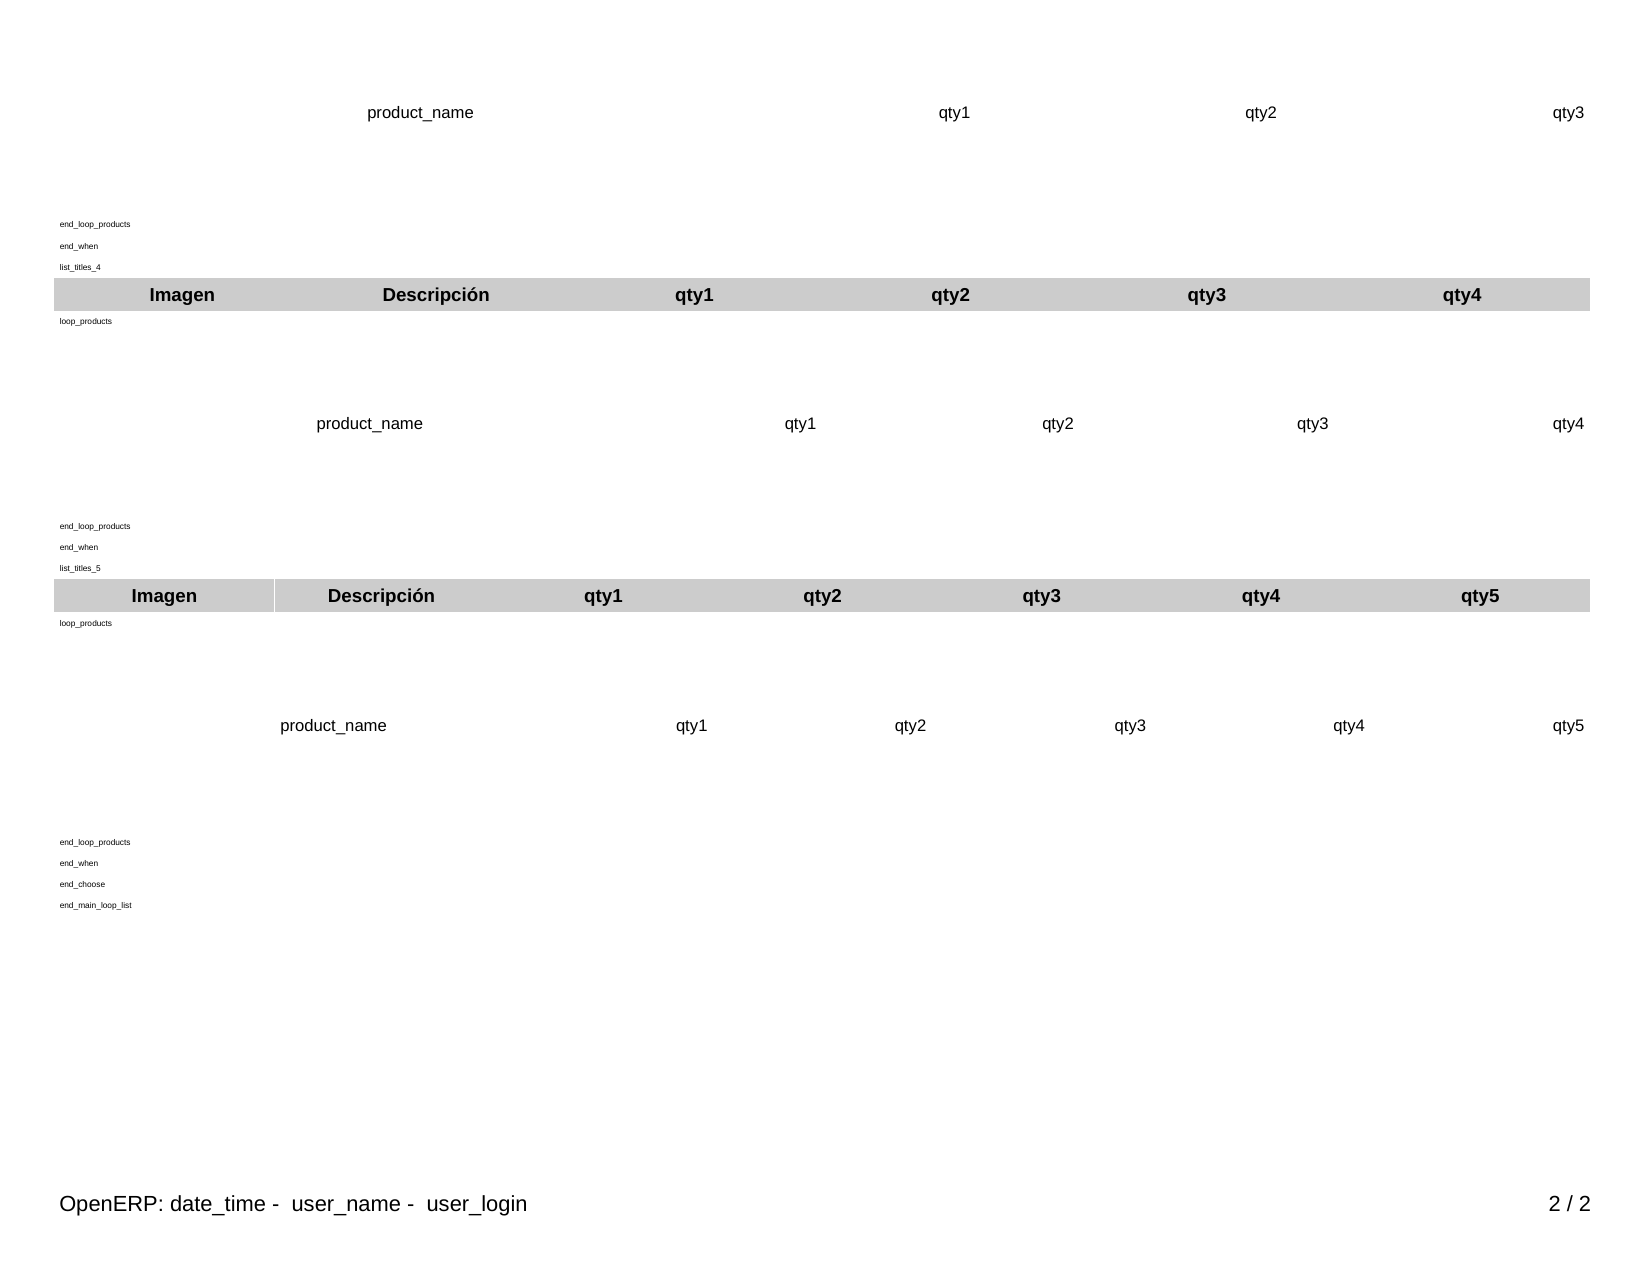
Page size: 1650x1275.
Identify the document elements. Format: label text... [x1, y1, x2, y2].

table_cell qty4 [1334, 278, 1590, 311]
table_cell end_when [54, 235, 1590, 257]
table_cell qty1 [566, 278, 822, 311]
table_cell product_name [311, 332, 566, 516]
table_cell end_loop_products [54, 832, 1590, 853]
table_cell list_titles_5 [54, 558, 1590, 579]
table_cell end_loop_products [54, 516, 1590, 537]
table_cell list_titles_4 [54, 257, 1590, 278]
table_cell qty3 [1282, 59, 1590, 214]
table_cell qty3 [1079, 278, 1334, 311]
table_cell qty2 [822, 278, 1079, 311]
table_cell end_main_loop_list [54, 895, 1590, 916]
table_cell end_when [54, 853, 1590, 874]
table_cell qty4 [1334, 332, 1590, 516]
table_cell end_loop_products [54, 214, 1590, 235]
table_cell qty1 [493, 579, 713, 612]
table_cell qty2 [713, 634, 932, 832]
table_cell qty2 [822, 332, 1079, 516]
table_cell qty3 [932, 579, 1151, 612]
table_cell Imagen [54, 579, 274, 612]
table_cell qty1 [669, 59, 976, 214]
table_cell loop_products [54, 311, 1590, 332]
table_cell qty2 [976, 59, 1282, 214]
table_cell [54, 332, 311, 516]
table_cell [54, 59, 361, 214]
table_cell end_choose [54, 874, 1590, 895]
table_cell qty4 [1151, 579, 1370, 612]
table_cell end_when [54, 537, 1590, 558]
table_cell qty1 [566, 332, 822, 516]
table_cell qty5 [1370, 579, 1590, 612]
table_cell qty4 [1151, 634, 1370, 832]
table_cell Descripción [275, 579, 493, 612]
table_cell qty5 [1370, 634, 1590, 832]
table_cell Descripción [311, 278, 566, 311]
table_cell qty1 [493, 634, 713, 832]
table_cell loop_products [54, 612, 1590, 633]
table_cell qty3 [932, 634, 1151, 832]
table_cell qty3 [1079, 332, 1334, 516]
table_cell product_name [361, 59, 669, 214]
table_cell product_name [275, 634, 493, 832]
table_cell qty2 [713, 579, 932, 612]
table_cell Imagen [54, 278, 311, 311]
table_cell [54, 634, 274, 832]
